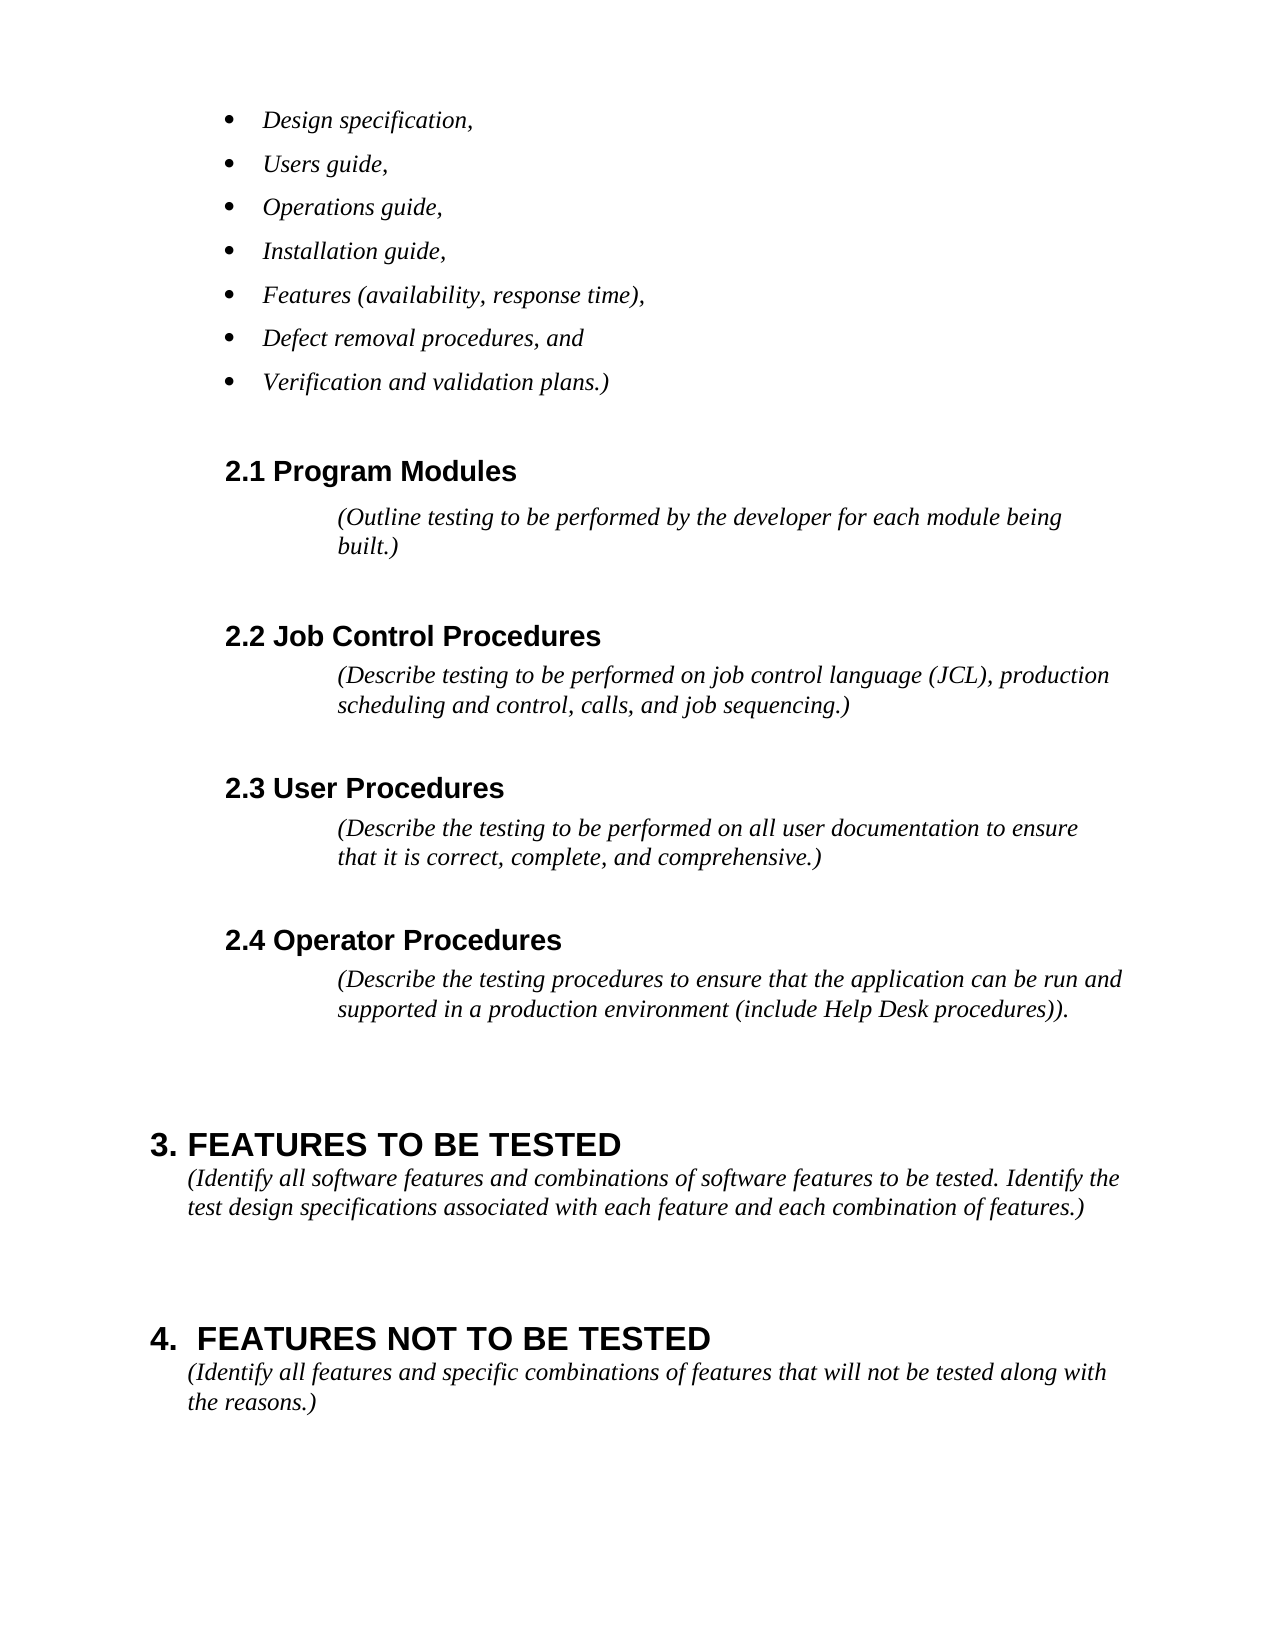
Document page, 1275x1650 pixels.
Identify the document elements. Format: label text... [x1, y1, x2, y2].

list Verification and validation plans.) [225, 367, 1125, 396]
text (Describe the testing to be performed on all user documentation to ensure that it is correct, complete, and comprehensive.) [337, 812, 1125, 871]
subtitle 4. Features Not To Be Tested [150, 1319, 1125, 1357]
text (Identify all software features and combinations of software features to be tested. Identify the test design specifications associated with each feature and each combination of features.) [187, 1163, 1125, 1221]
text 2.3 User Procedures [150, 771, 1125, 804]
text (Identify all features and specific combinations of features that will not be tested along with the reasons.) [187, 1357, 1125, 1415]
text 2.4 Operator Procedures [150, 922, 1125, 956]
text (Outline testing to be performed by the developer for each module being built.) [337, 502, 1125, 560]
list Installation guide, [225, 236, 1125, 265]
list Features (availability, response time), [225, 279, 1125, 308]
subtitle 3. Features To Be Tested [150, 1124, 1125, 1163]
list Users guide, [225, 148, 1125, 178]
text 2.1 Program Modules [150, 454, 1125, 488]
list Operations guide, [225, 192, 1125, 221]
text (Describe the testing procedures to ensure that the application can be run and supported in a production environment (include Help Desk procedures)). [337, 964, 1125, 1022]
text 2.2 Job Control Procedures [150, 618, 1125, 652]
text (Describe testing to be performed on job control language (JCL), production scheduling and control, calls, and job sequencing.) [337, 660, 1125, 718]
list Defect removal procedures, and [225, 323, 1125, 352]
list Design specification, [225, 105, 1125, 134]
